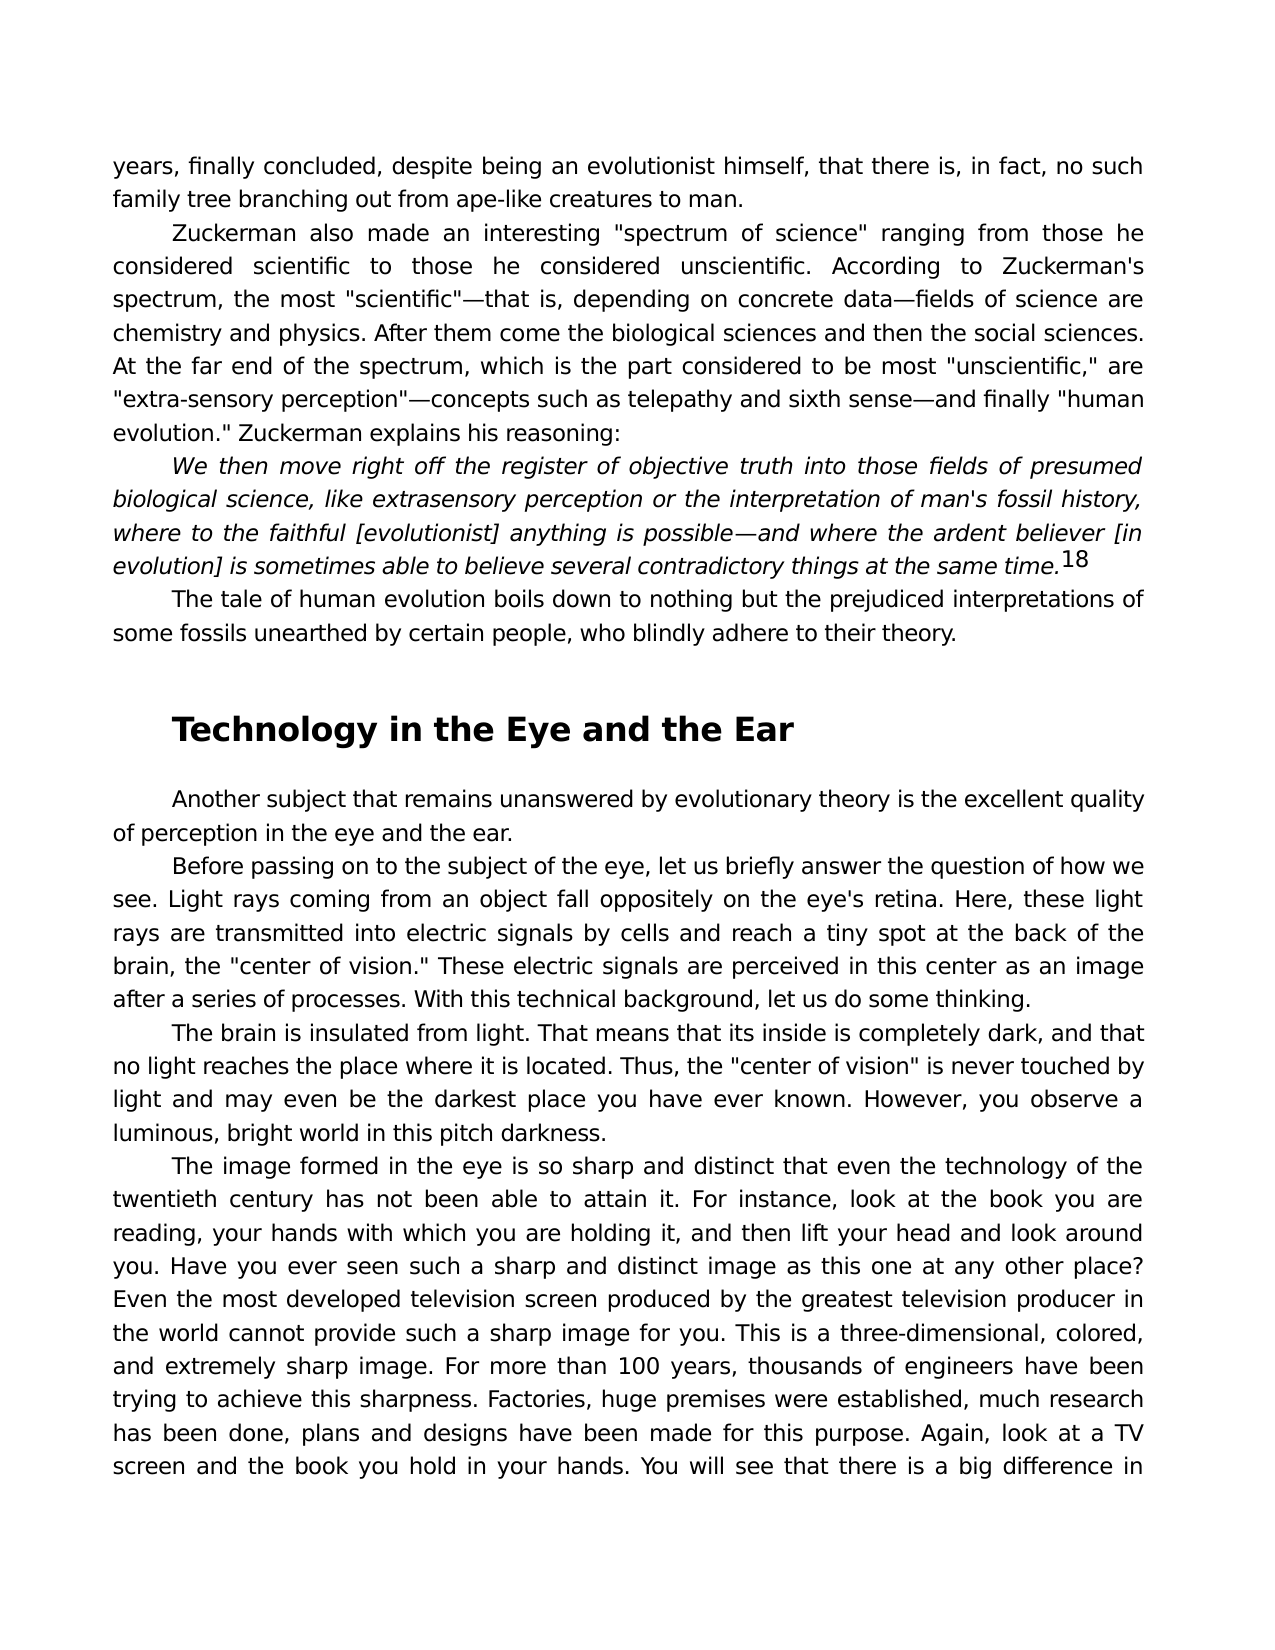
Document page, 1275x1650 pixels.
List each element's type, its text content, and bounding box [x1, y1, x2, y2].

text years, finally concluded, despite being an evolutionist himself, that there is, in fact, no such family tree branching out from ape-like creatures to man. [112, 148, 1145, 214]
text The tale of human evolution boils down to nothing but the prejudiced interpretations of some fossils unearthed by certain people, who blindly adhere to their theory. [112, 581, 1145, 648]
text The image formed in the eye is so sharp and distinct that even the technology of the twentieth century has not been able to attain it. For instance, look at the book you are reading, your hands with which you are holding it, and then lift your head and look around you. Have you ever seen such a sharp and distinct image as this one at any other place? Even the most developed television screen produced by the greatest television producer in the world cannot provide such a sharp image for you. This is a three-dimensional, colored, and extremely sharp image. For more than 100 years, thousands of engineers have been trying to achieve this sharpness. Factories, huge premises were established, much research has been done, plans and designs have been made for this purpose. Again, look at a TV screen and the book you hold in your hands. You will see that there is a big difference in [112, 1148, 1145, 1481]
text The brain is insulated from light. That means that its inside is completely dark, and that no light reaches the place where it is located. Thus, the "center of vision" is never touched by light and may even be the darkest place you have ever known. However, you observe a luminous, bright world in this pitch darkness. [112, 1014, 1145, 1148]
text Technology in the Eye and the Ear [112, 714, 1145, 748]
text Another subject that remains unanswered by evolutionary theory is the excellent quality of perception in the eye and the ear. [112, 781, 1145, 848]
text Before passing on to the subject of the eye, let us briefly answer the question of how we see. Light rays coming from an object fall oppositely on the eye's retina. Here, these light rays are transmitted into electric signals by cells and reach a tiny spot at the back of the brain, the "center of vision." These electric signals are perceived in this center as an image after a series of processes. With this technical background, let us do some thinking. [112, 848, 1145, 1014]
text We then move right off the register of objective truth into those fields of presumed biological science, like extrasensory perception or the interpretation of man's fossil history, where to the faithful [evolutionist] anything is possible—and where the ardent believer [in evolution] is sometimes able to believe several contradictory things at the same time.18 [112, 448, 1145, 581]
text Zuckerman also made an interesting "spectrum of science" ranging from those he considered scientific to those he considered unscientific. According to Zuckerman's spectrum, the most "scientific"—that is, depending on concrete data—fields of science are chemistry and physics. After them come the biological sciences and then the social sciences. At the far end of the spectrum, which is the part considered to be most "unscientific," are "extra-sensory perception"—concepts such as telepathy and sixth sense—and finally "human evolution." Zuckerman explains his reasoning: [112, 214, 1145, 448]
